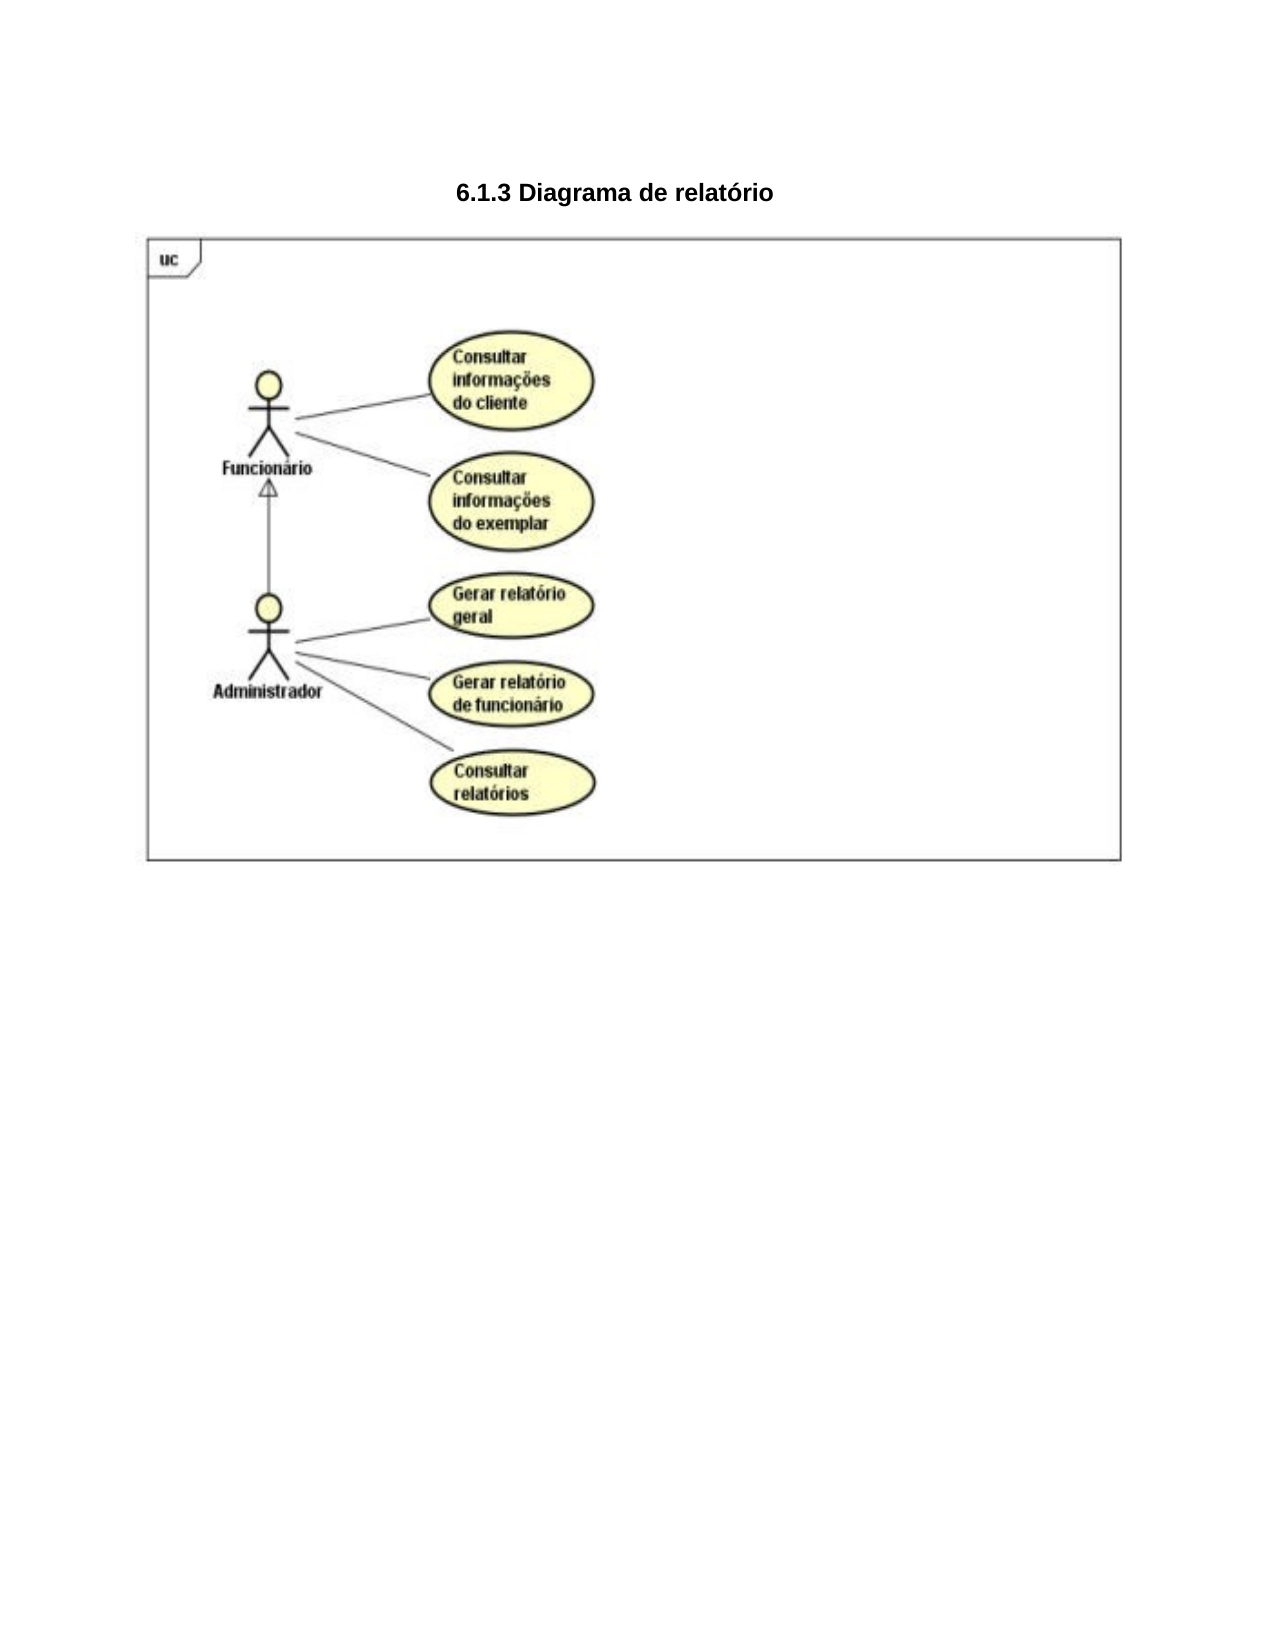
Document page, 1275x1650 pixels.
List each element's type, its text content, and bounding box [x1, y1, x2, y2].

picture [135, 232, 1142, 874]
list Diagrama de relatório [456, 178, 1154, 207]
